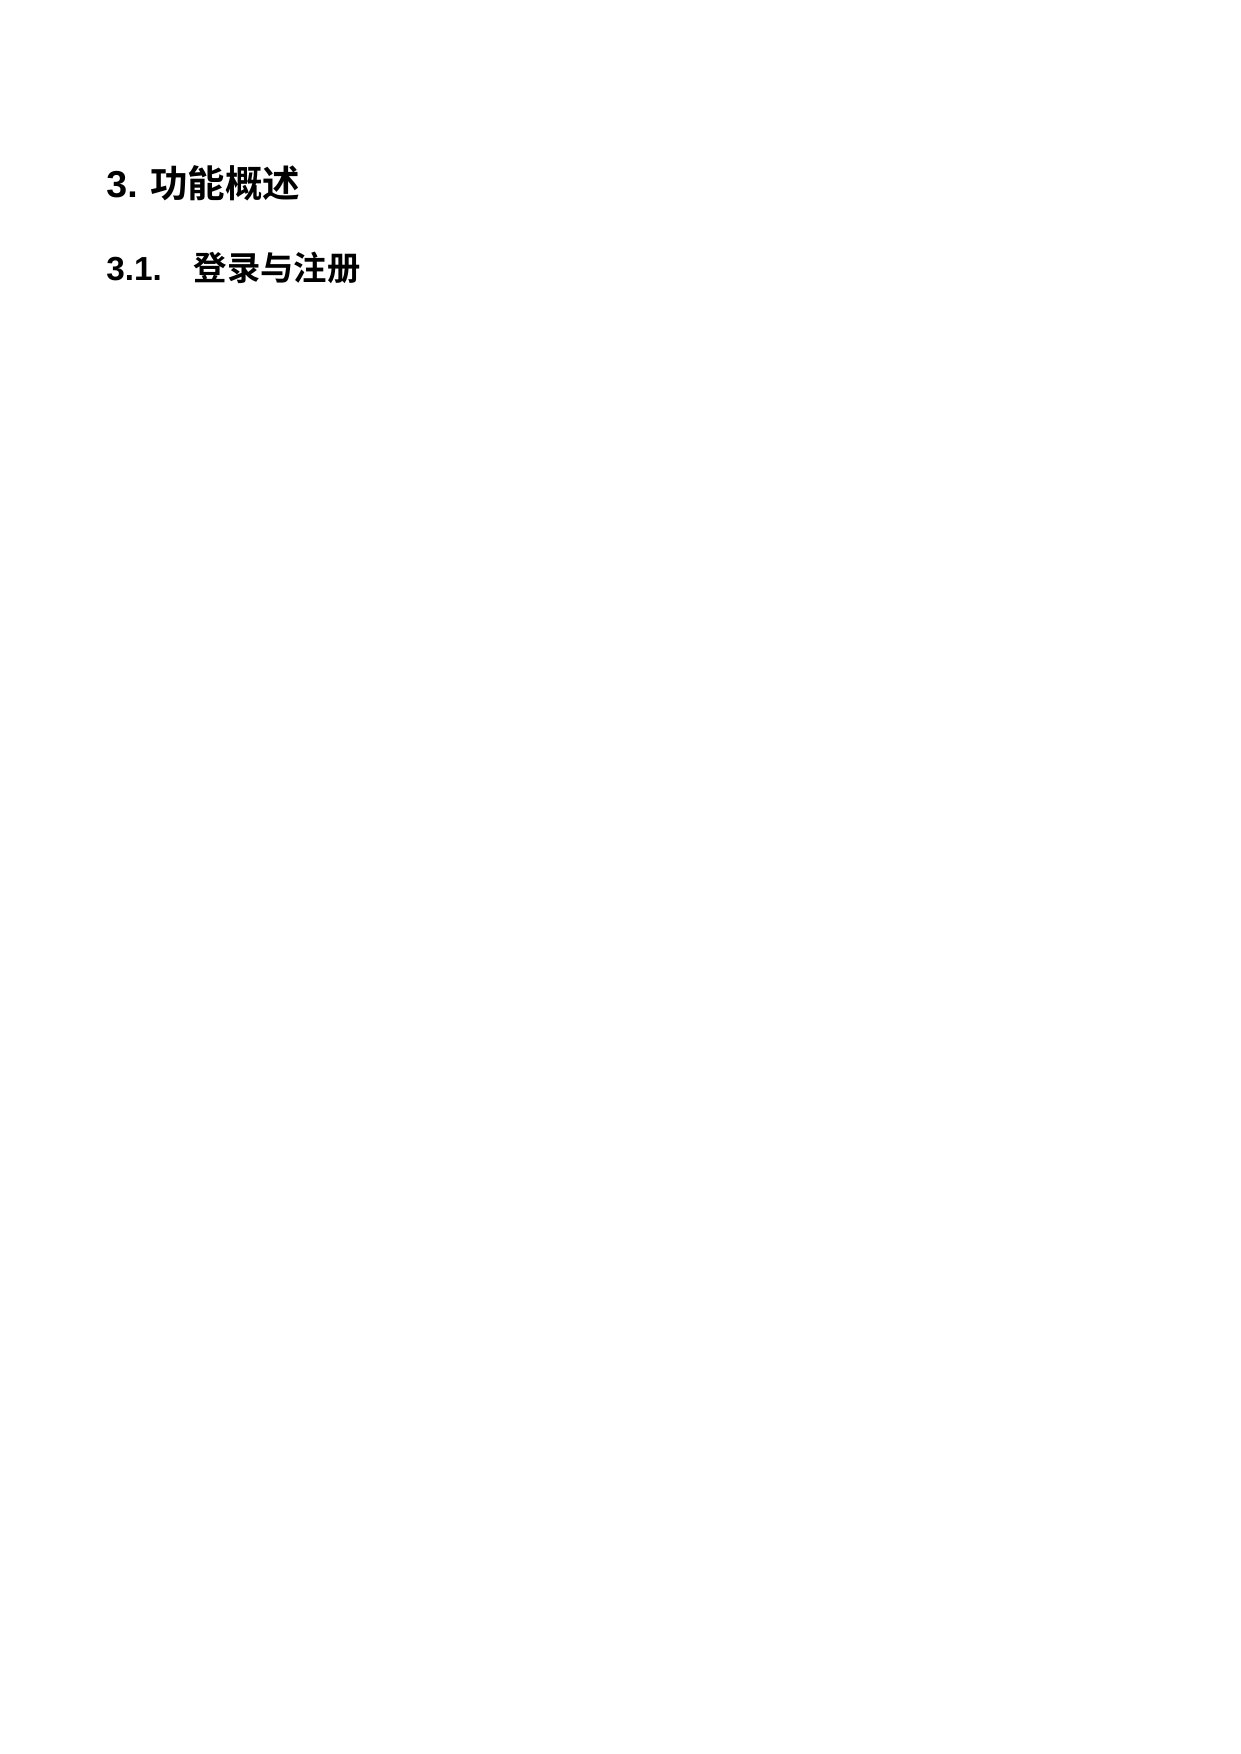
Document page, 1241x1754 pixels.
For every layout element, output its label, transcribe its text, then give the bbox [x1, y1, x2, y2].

subtitle 登录与注册 [106, 242, 1134, 290]
subtitle 功能概述 [106, 154, 1134, 208]
